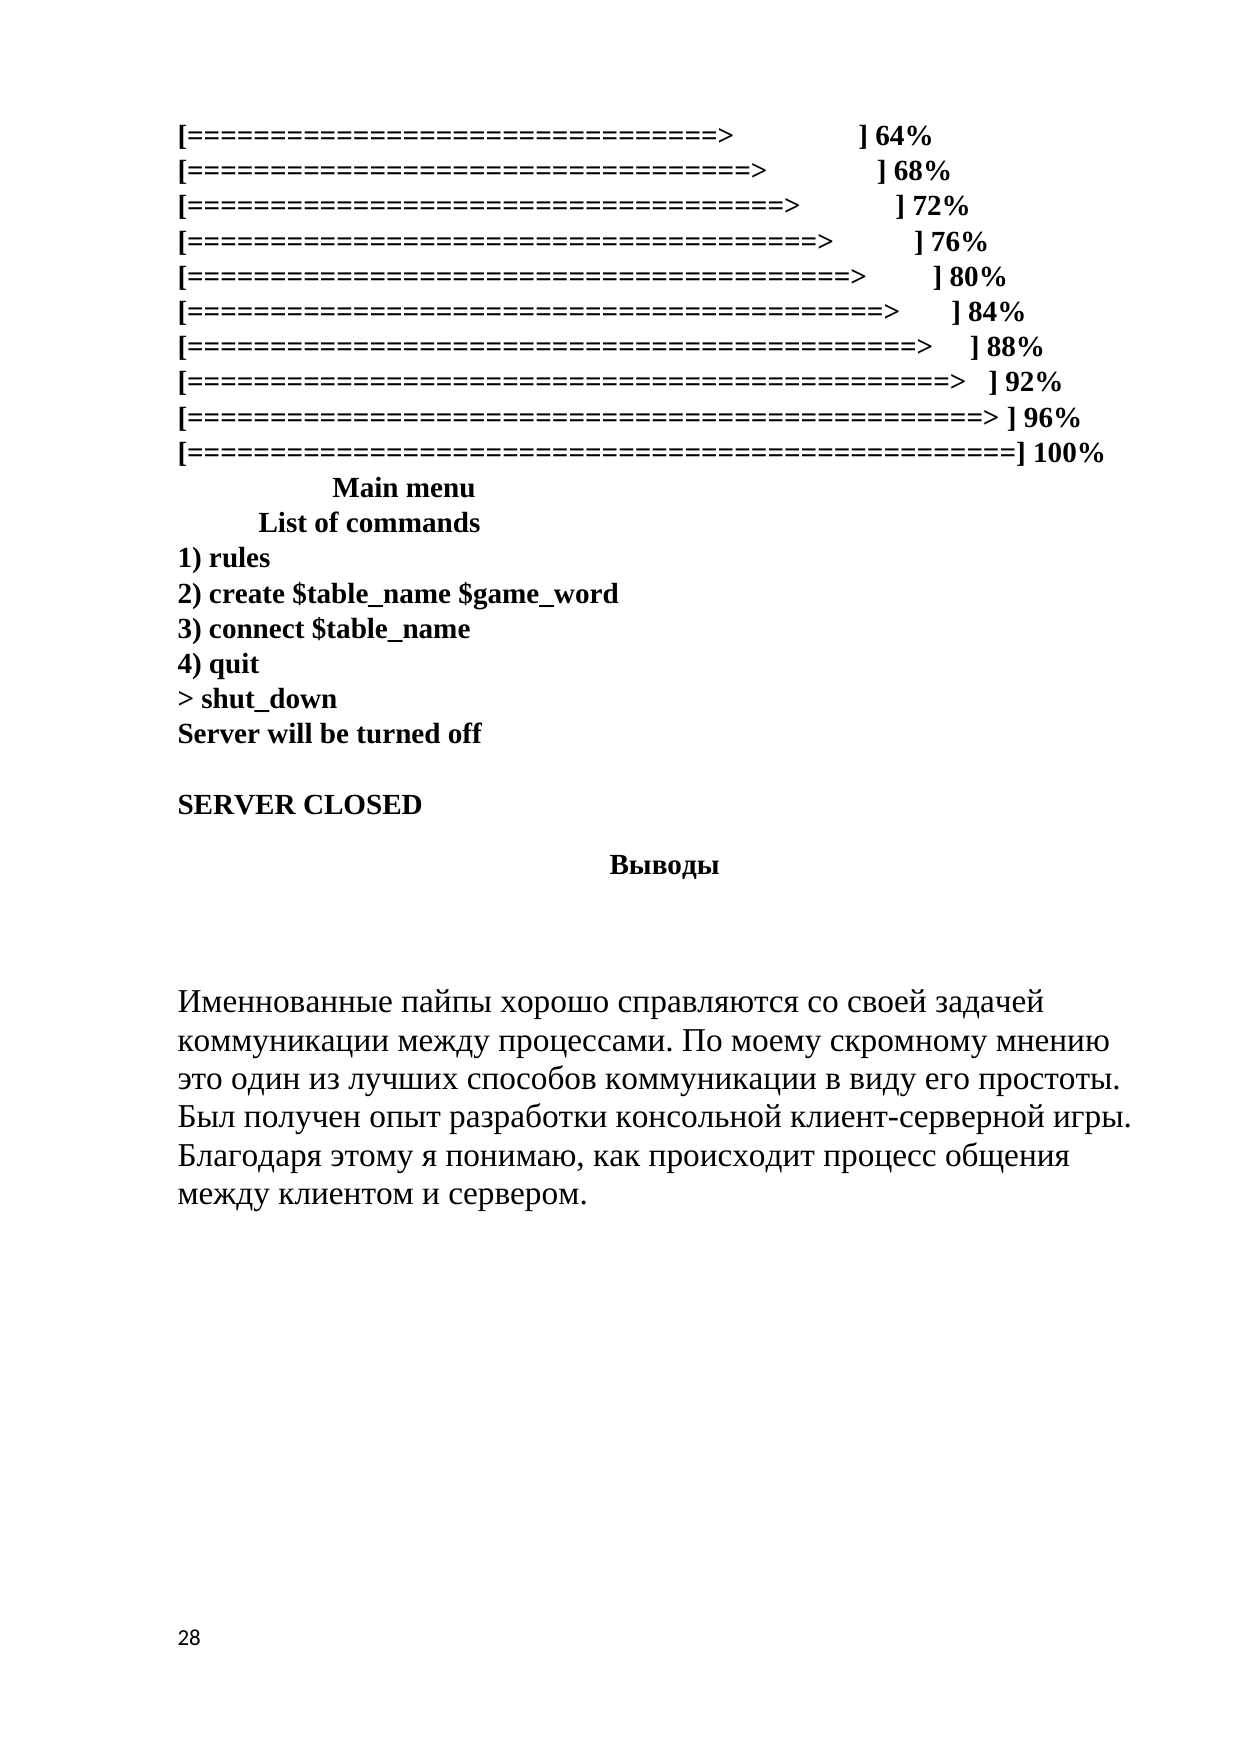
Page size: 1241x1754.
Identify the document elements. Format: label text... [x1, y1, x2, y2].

text [================================> ] 64% [177, 118, 1152, 152]
text [==============================================> ] 92% [177, 364, 1152, 398]
text SERVER CLOSED [177, 787, 1152, 821]
text [================================================> ] 96% [177, 400, 1152, 433]
text [==================================> ] 68% [177, 153, 1152, 187]
text Выводы [177, 847, 1152, 881]
text > shut_down [177, 681, 1152, 715]
text [==================================================] 100% [177, 435, 1152, 468]
text [========================================> ] 80% [177, 259, 1152, 292]
text 3) connect $table_name [177, 611, 1152, 644]
text [======================================> ] 76% [177, 224, 1152, 257]
text Server will be turned off [177, 717, 1152, 750]
text List of commands [177, 505, 1152, 539]
text [============================================> ] 88% [177, 329, 1152, 363]
text 2) create $table_name $game_word [177, 576, 1152, 609]
text 4) quit [177, 646, 1152, 680]
text Main menu [177, 470, 1152, 504]
text Именнованные пайпы хорошо справляются со своей задачей коммуникации между процессами. По моему скромному мнению это один из лучших способов коммуникации в виду его простоты. Был получен опыт разработки консольной клиент-серверной игры. Благодаря этому я понимаю, как происходит процесс общения между клиентом и сервером. [177, 981, 1152, 1211]
text 1) rules [177, 541, 1152, 574]
text [====================================> ] 72% [177, 188, 1152, 222]
text [==========================================> ] 84% [177, 294, 1152, 328]
